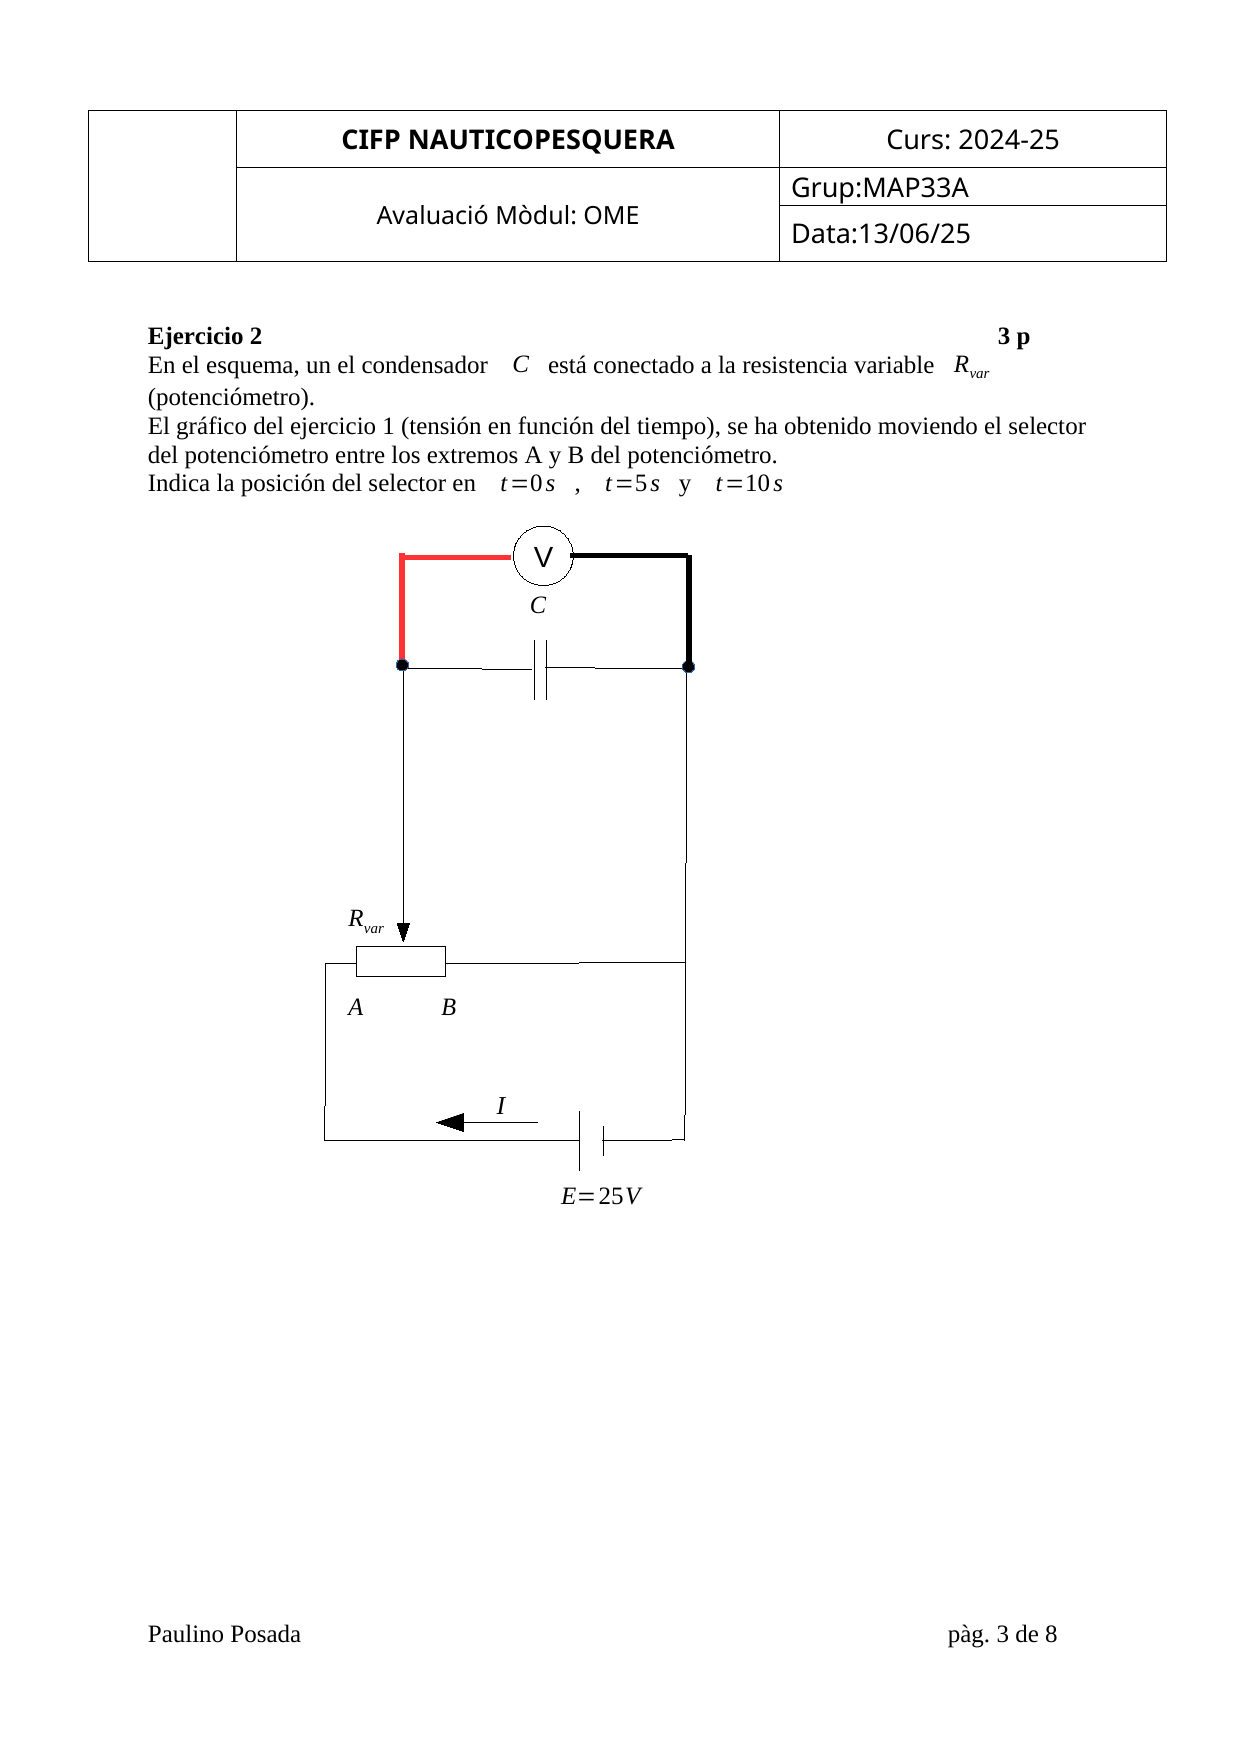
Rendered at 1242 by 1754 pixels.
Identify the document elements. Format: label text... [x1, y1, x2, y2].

text En el esquema, un el condensador está conectado a la resistencia variable(potenciómetro). [148, 350, 1094, 411]
text Indica la posición del selector en , y [148, 468, 1094, 497]
text Ejercicio 2 3 p [148, 321, 1094, 350]
text El gráfico del ejercicio 1 (tensión en función del tiempo), se ha obtenido moviendo el selector del potenciómetro entre los extremos A y B del potenciómetro. [148, 411, 1094, 468]
